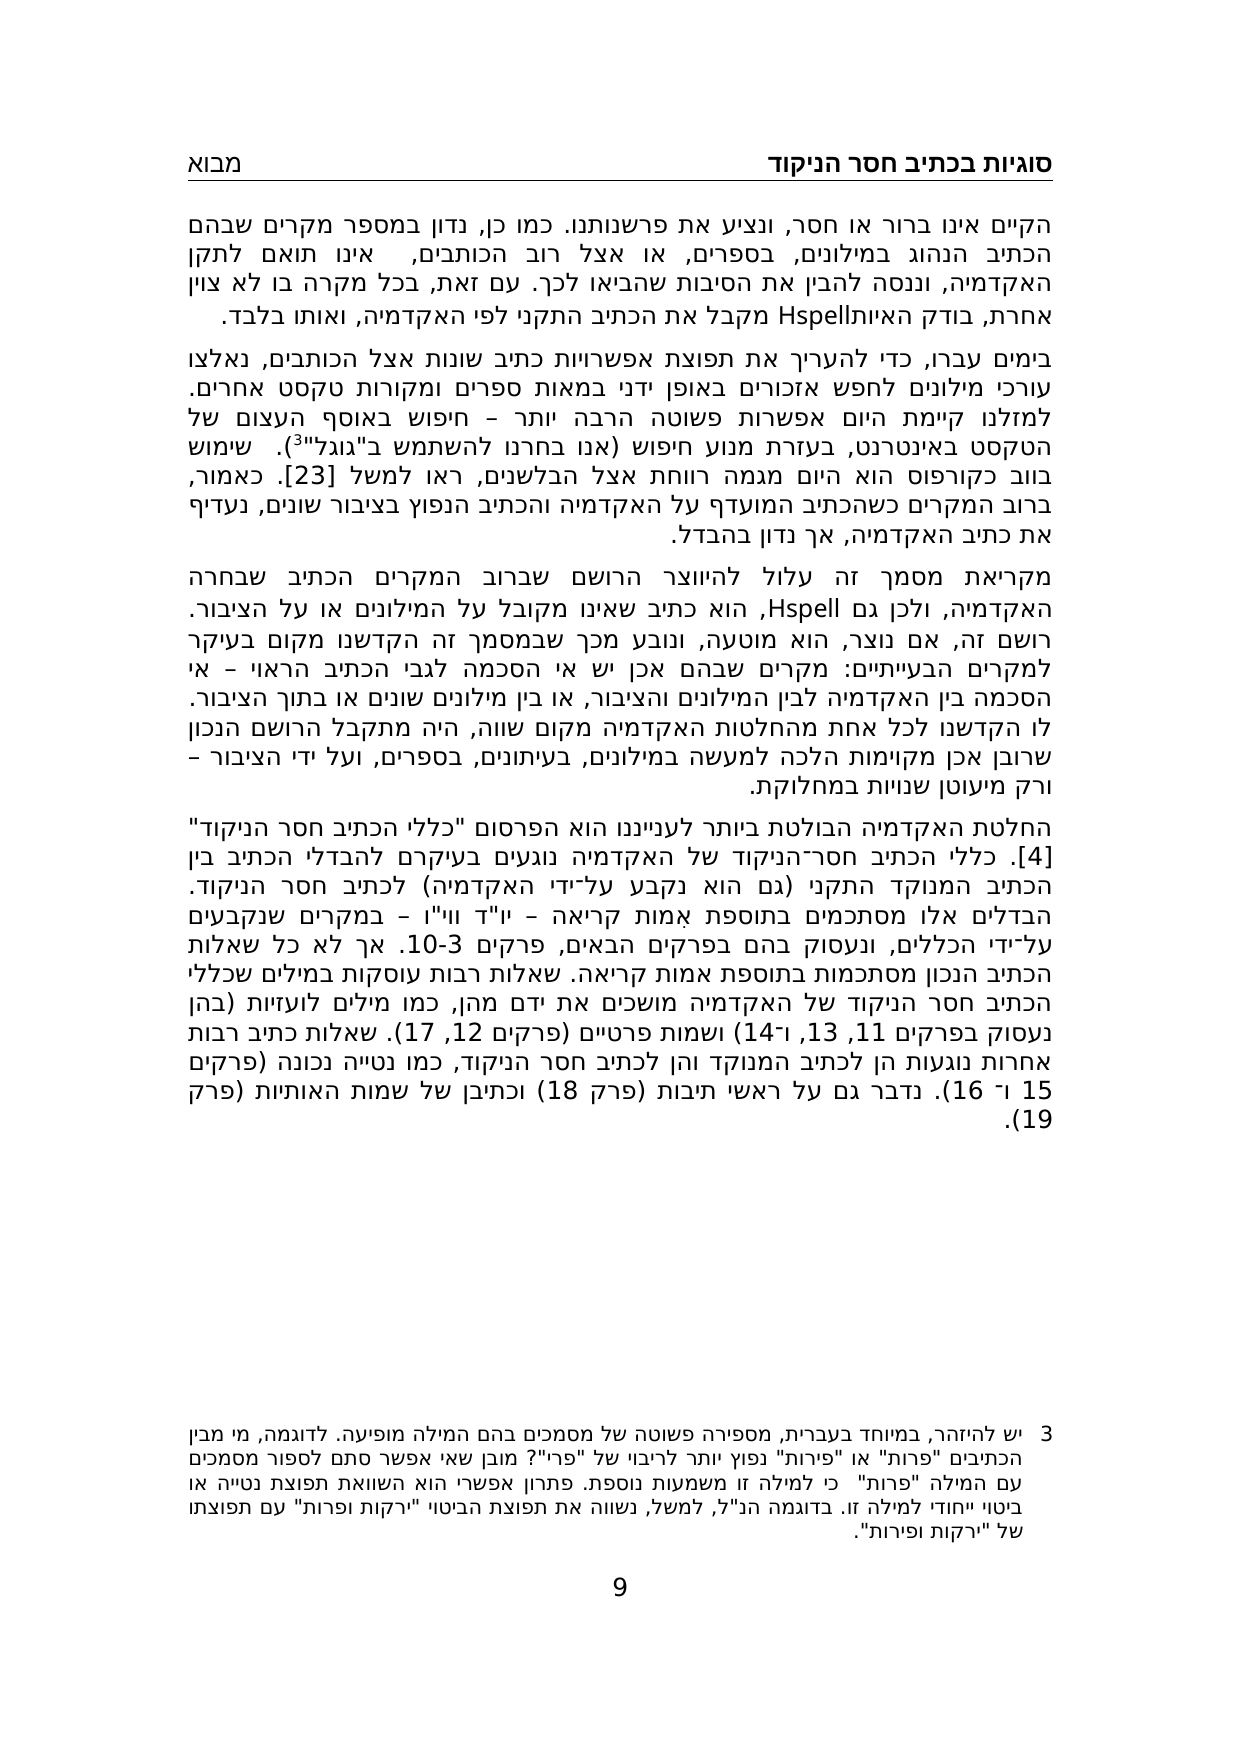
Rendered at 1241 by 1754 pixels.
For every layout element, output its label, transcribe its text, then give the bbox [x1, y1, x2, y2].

text מקריאת מסמך זה עלול להיווצר הרושם שברוב המקרים הכתיב שבחרה האקדמיה, ולכן גם Hspell, הוא כתיב שאינו מקובל על המילונים או על הציבור. רושם זה, אם נוצר, הוא מוטעה, ונובע מכך שבמסמך זה הקדשנו מקום בעיקר למקרים הבעייתיים: מקרים שבהם אכן יש אי הסכמה לגבי הכתיב הראוי – אי הסכמה בין האקדמיה לבין המילונים והציבור, או בין מילונים שונים או בתוך הציבור. לו הקדשנו לכל אחת מהחלטות האקדמיה מקום שווה, היה מתקבל הרושם הנכון שרובן אכן מקוימות הלכה למעשה במילונים, בעיתונים, בספרים, ועל ידי הציבור – ורק מיעוטן שנויות במחלוקת. [187, 562, 1053, 801]
text בימים עברו, כדי להעריך את תפוצת אפשרויות כתיב שונות אצל הכותבים, נאלצו עורכי מילונים לחפש אזכורים באופן ידני במאות ספרים ומקורות טקסט אחרים. למזלנו קיימת היום אפשרות פשוטה הרבה יותר – חיפוש באוסף העצום של הטקסט באינטרנט, בעזרת מנוע חיפוש (אנו בחרנו להשתמש ב"גוגל"). שימוש בווב כקורפוס הוא היום מגמה רווחת אצל הבלשנים, ראו למשל [23]. כאמור, ברוב המקרים כשהכתיב המועדף על האקדמיה והכתיב הנפוץ בציבור שונים, נעדיף את כתיב האקדמיה, אך נדון בהבדל. [187, 344, 1053, 549]
text יש להיזהר, במיוחד בעברית, מספירה פשוטה של מסמכים בהם המילה מופיעה. לדוגמה, מי מבין הכתיבים "פרות" או "פירות" נפוץ יותר לריבוי של "פרי"? מובן שאי אפשר סתם לספור מסמכים עם המילה "פרות" כי למילה זו משמעות נוספת. פתרון אפשרי הוא השוואת תפוצת נטייה או ביטוי ייחודי למילה זו. בדוגמה הנ"ל, למשל, נשווה את תפוצת הביטוי "ירקות ופרות" עם תפוצתו של "ירקות ופירות". [187, 1422, 1053, 1543]
text ואכן, האקדמיה ללשון העברית מנסה לקבוע תקן כזה. האקדמיה ללשון העברית היא הגוף הרשמי במדינת ישראל שתפקידו לפסוק בתחומי לשון. אתר האינטרנט שלה מציין בין השאר ש"האקדמיה פועלת לקביעת התקן בעברית החדשה – בדקדוק, בכתיב, בתעתיק ובפיסוק". לכן החלטנו לאמץ את החלטות הכתיב של האקדמיה, בכל מקרה בו מצאנו כאלו. במסמך זה נדון בשאלות כתיב נפוצות, ונראה שהחלטות האקדמיה פותרות את רובן. נדון גם בשאלות כתיב בהן התקן הקיים אינו ברור או חסר, ונציע את פרשנותנו. כמו כן, נדון במספר מקרים שבהם הכתיב הנהוג במילונים, בספרים, או אצל רוב הכותבים, אינו תואם לתקן האקדמיה, וננסה להבין את הסיבות שהביאו לכך. עם זאת, בכל מקרה בו לא צוין אחרת, בודק האיותHspell מקבל את הכתיב התקני לפי האקדמיה, ואותו בלבד. [187, 210, 1053, 332]
text החלטת האקדמיה הבולטת ביותר לענייננו הוא הפרסום "כללי הכתיב חסר הניקוד" [4]. כללי הכתיב חסר־הניקוד של האקדמיה נוגעים בעיקרם להבדלי הכתיב בין הכתיב המנוקד התקני (גם הוא נקבע על־ידי האקדמיה) לכתיב חסר הניקוד. הבדלים אלו מסתכמים בתוספת אִמות קריאה – יו"ד ווי"ו – במקרים שנקבעים על־ידי הכללים, ונעסוק בהם בפרקים הבאים, פרקים 3-10. אך לא כל שאלות הכתיב הנכון מסתכמות בתוספת אמות קריאה. שאלות רבות עוסקות במילים שכללי הכתיב חסר הניקוד של האקדמיה מושכים את ידם מהן, כמו מילים לועזיות (בהן נעסוק בפרקים 11, 13, ו־14) ושמות פרטיים (פרקים 12, 17). שאלות כתיב רבות אחרות נוגעות הן לכתיב המנוקד והן לכתיב חסר הניקוד, כמו נטייה נכונה (פרקים 15 ו־ 16). נדבר גם על ראשי תיבות (פרק 18) וכתיבן של שמות האותיות (פרק 19). [187, 813, 1053, 1135]
